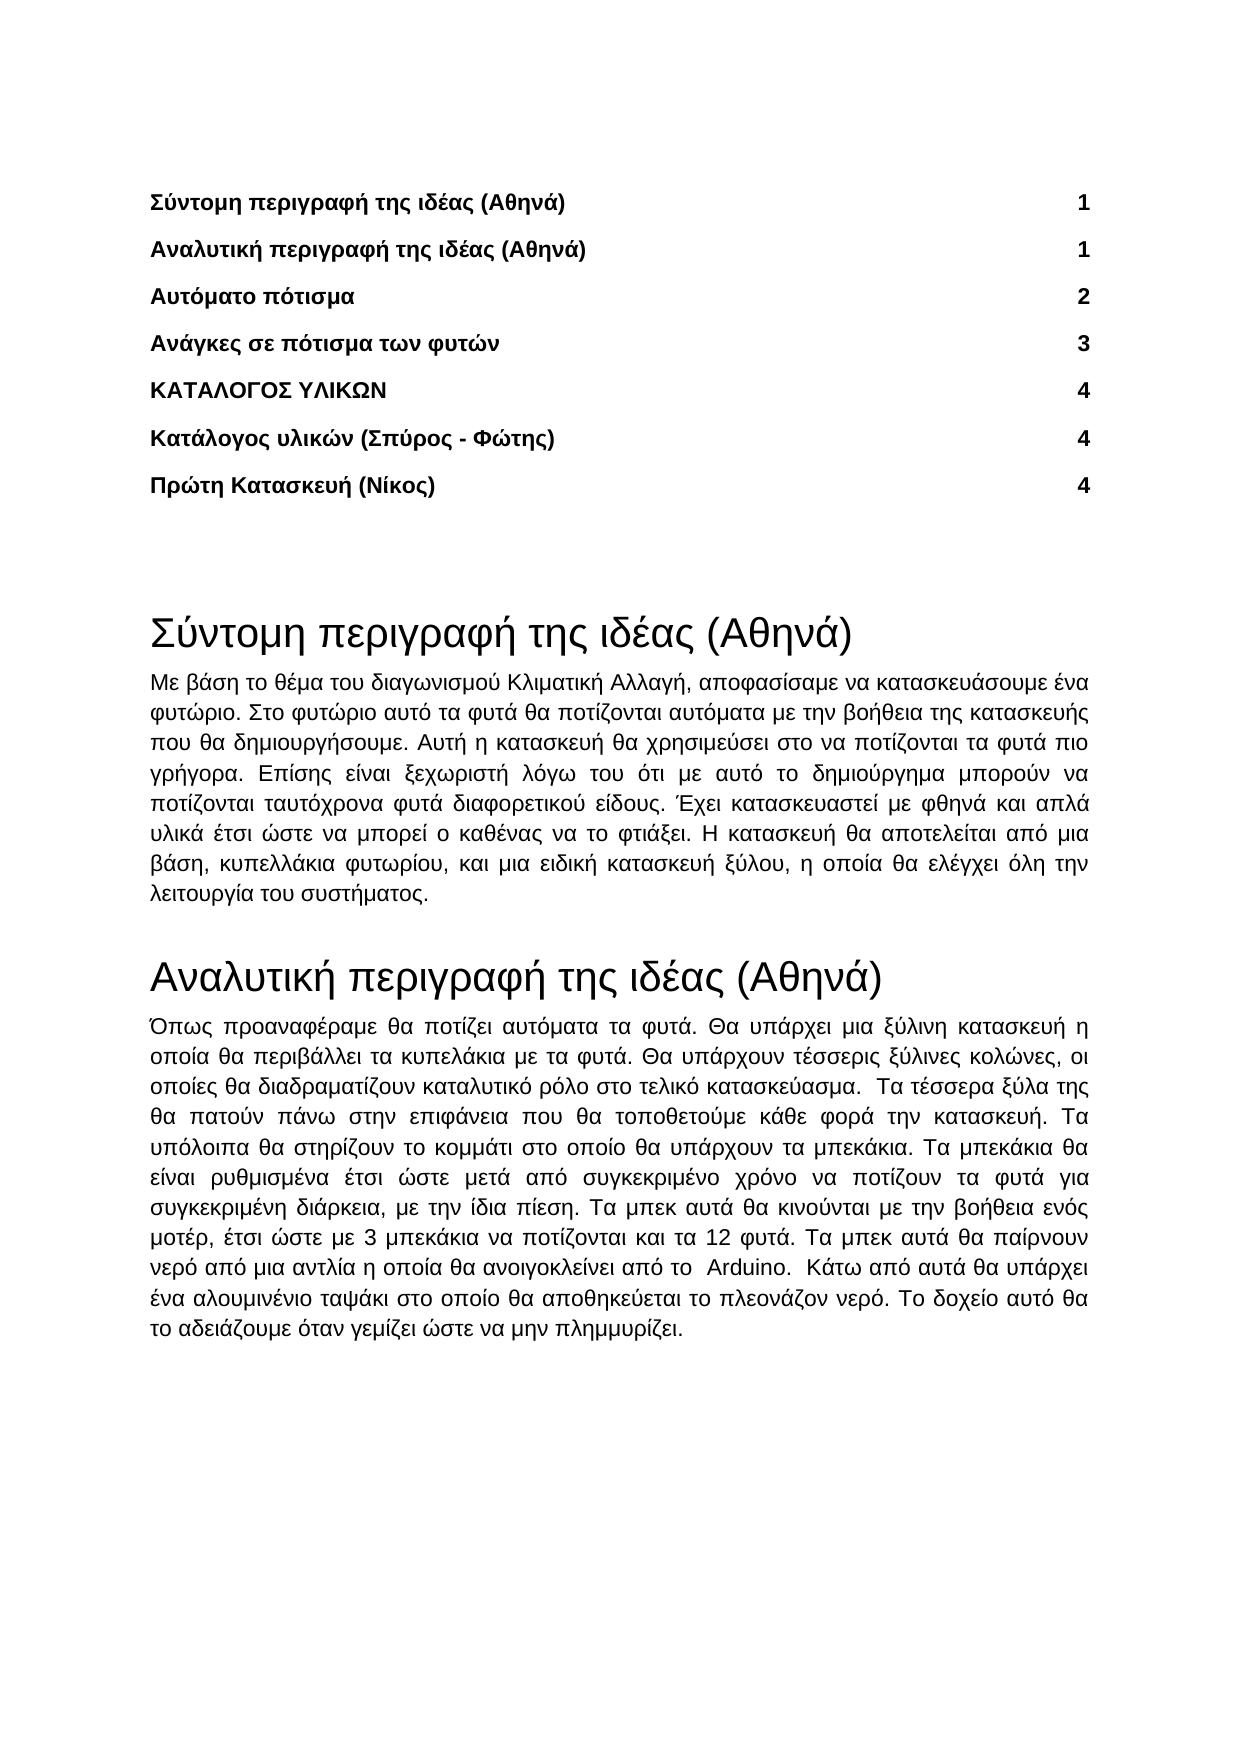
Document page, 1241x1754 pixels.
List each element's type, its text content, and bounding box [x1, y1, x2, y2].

text ΚΑΤΑΛΟΓΟΣ ΥΛΙΚΩΝ 4 [150, 377, 1090, 404]
subtitle Αναλυτική περιγραφή της ιδέας (Αθηνά) [150, 952, 1090, 1000]
text Σύντομη περιγραφή της ιδέας (Αθηνά) 1 [150, 188, 1090, 215]
subtitle Σύντομη περιγραφή της ιδέας (Αθηνά) [150, 608, 1090, 656]
text Αναλυτική περιγραφή της ιδέας (Αθηνά) 1 [150, 236, 1090, 262]
text Με βάση το θέμα του διαγωνισμού Κλιματική Αλλαγή, αποφασίσαμε να κατασκευάσουμε ένα φυτώριο. Στο φυτώριο αυτό τα φυτά θα ποτίζονται αυτόματα με την βοήθεια της κατασκευής που θα δημιουργήσουμε. Αυτή η κατασκευή θα χρησιμεύσει στο να ποτίζονται τα φυτά πιο γρήγορα. Επίσης είναι ξεχωριστή λόγω του ότι με αυτό το δημιούργημα μπορούν να ποτίζονται ταυτόχρονα φυτά διαφορετικού είδους. Έχει κατασκευαστεί με φθηνά και απλά υλικά έτσι ώστε να μπορεί ο καθένας να το φτιάξει. Η κατασκευή θα αποτελείται από μια βάση, κυπελλάκια φυτωρίου, και μια ειδική κατασκευή ξύλου, η οποία θα ελέγχει όλη την λειτουργία του συστήματος. [150, 669, 1090, 907]
text Πρώτη Κατασκευή (Νίκος) 4 [150, 472, 1090, 498]
text Κατάλογος υλικών (Σπύρος - Φώτης) 4 [150, 424, 1090, 451]
text Αυτόματο πότισμα 2 [150, 283, 1090, 309]
text Ανάγκες σε πότισμα των φυτών 3 [150, 330, 1090, 356]
text Όπως προαναφέραμε θα ποτίζει αυτόματα τα φυτά. Θα υπάρχει μια ξύλινη κατασκευή η οποία θα περιβάλλει τα κυπελάκια με τα φυτά. Θα υπάρχουν τέσσερις ξύλινες κολώνες, οι οποίες θα διαδραματίζουν καταλυτικό ρόλο στο τελικό κατασκεύασμα. Τα τέσσερα ξύλα της θα πατούν πάνω στην επιφάνεια που θα τοποθετούμε κάθε φορά την κατασκευή. Τα υπόλοιπα θα στηρίζουν το κομμάτι στο οποίο θα υπάρχουν τα μπεκάκια. Τα μπεκάκια θα είναι ρυθμισμένα έτσι ώστε μετά από συγκεκριμένο χρόνο να ποτίζουν τα φυτά για συγκεκριμένη διάρκεια, με την ίδια πίεση. Τα μπεκ αυτά θα κινούνται με την βοήθεια ενός μοτέρ, έτσι ώστε με 3 μπεκάκια να ποτίζονται και τα 12 φυτά. Τα μπεκ αυτά θα παίρνουν νερό από μια αντλία η οποία θα ανοιγοκλείνει από το Arduino. Κάτω από αυτά θα υπάρχει ένα αλουμινένιο ταψάκι στο οποίο θα αποθηκεύεται το πλεονάζον νερό. Το δοχείο αυτό θα το αδειάζουμε όταν γεμίζει ώστε να μην πλημμυρίζει. [150, 1013, 1090, 1341]
